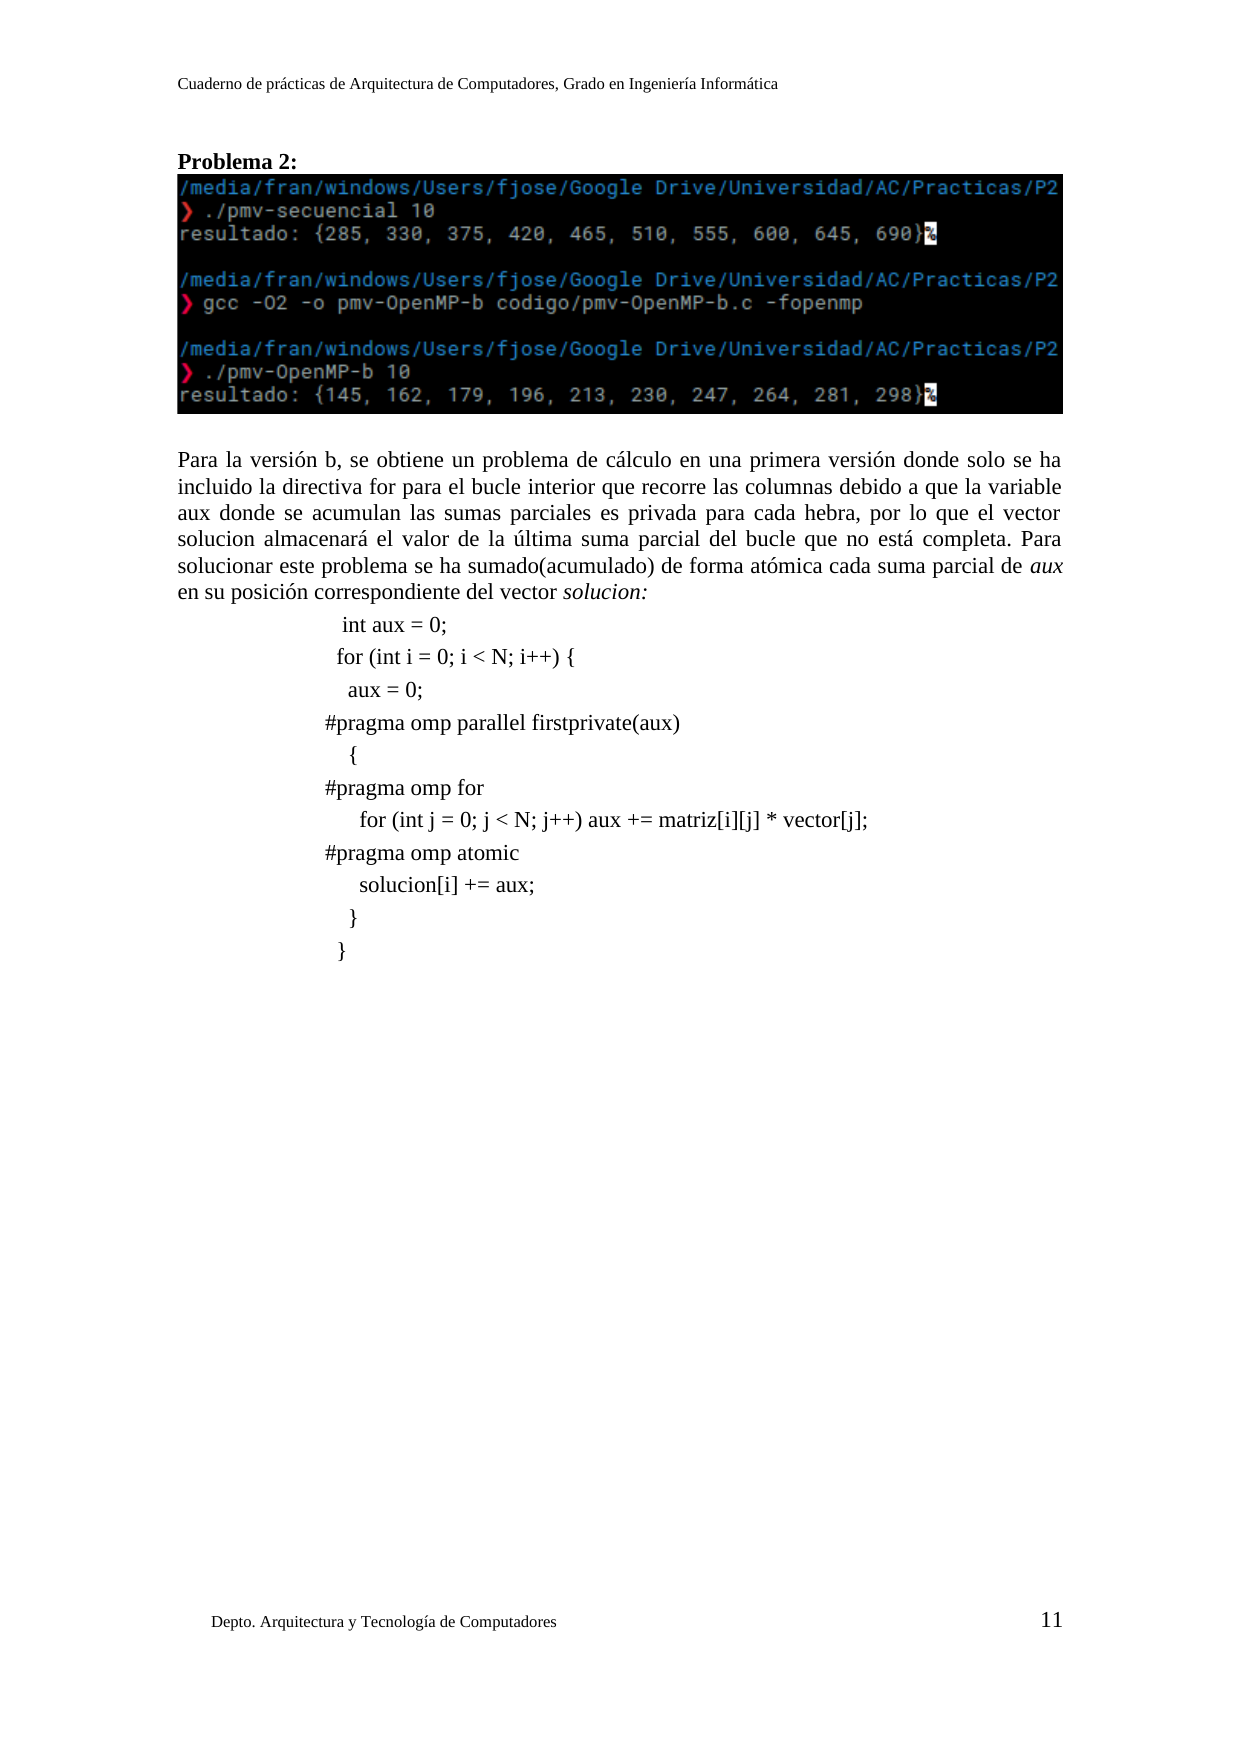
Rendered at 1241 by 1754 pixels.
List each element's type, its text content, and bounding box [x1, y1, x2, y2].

list solucion[i] += aux; [325, 872, 1063, 898]
list #pragma omp parallel firstprivate(aux) [325, 708, 1063, 735]
list } [325, 904, 1063, 931]
list } [325, 937, 1063, 963]
picture [177, 174, 1063, 414]
list for (int i = 0; i < N; i++) { [325, 643, 1063, 670]
list int aux = 0; [325, 611, 1063, 637]
list #pragma omp for [325, 774, 1063, 800]
list aux = 0; [325, 676, 1063, 702]
text Problema 2: [177, 148, 1063, 174]
list Para la versión b, se obtiene un problema de cálculo en una primera versión donde solo se ha incluido la directiva for para el bucle interior que recorre las columnas debido a que la variable aux donde se acumulan las sumas parciales es privada para cada hebra, por lo que el vector solucion almacenará el valor de la última suma parcial del bucle que no está completa. Para solucionar este problema se ha sumado(acumulado) de forma atómica cada suma parcial de aux en su posición correspondiente del vector solucion: [177, 446, 1063, 604]
list for (int j = 0; j < N; j++) aux += matriz[i][j] * vector[j]; [325, 806, 1063, 833]
list { [325, 741, 1063, 767]
list #pragma omp atomic [325, 839, 1063, 865]
